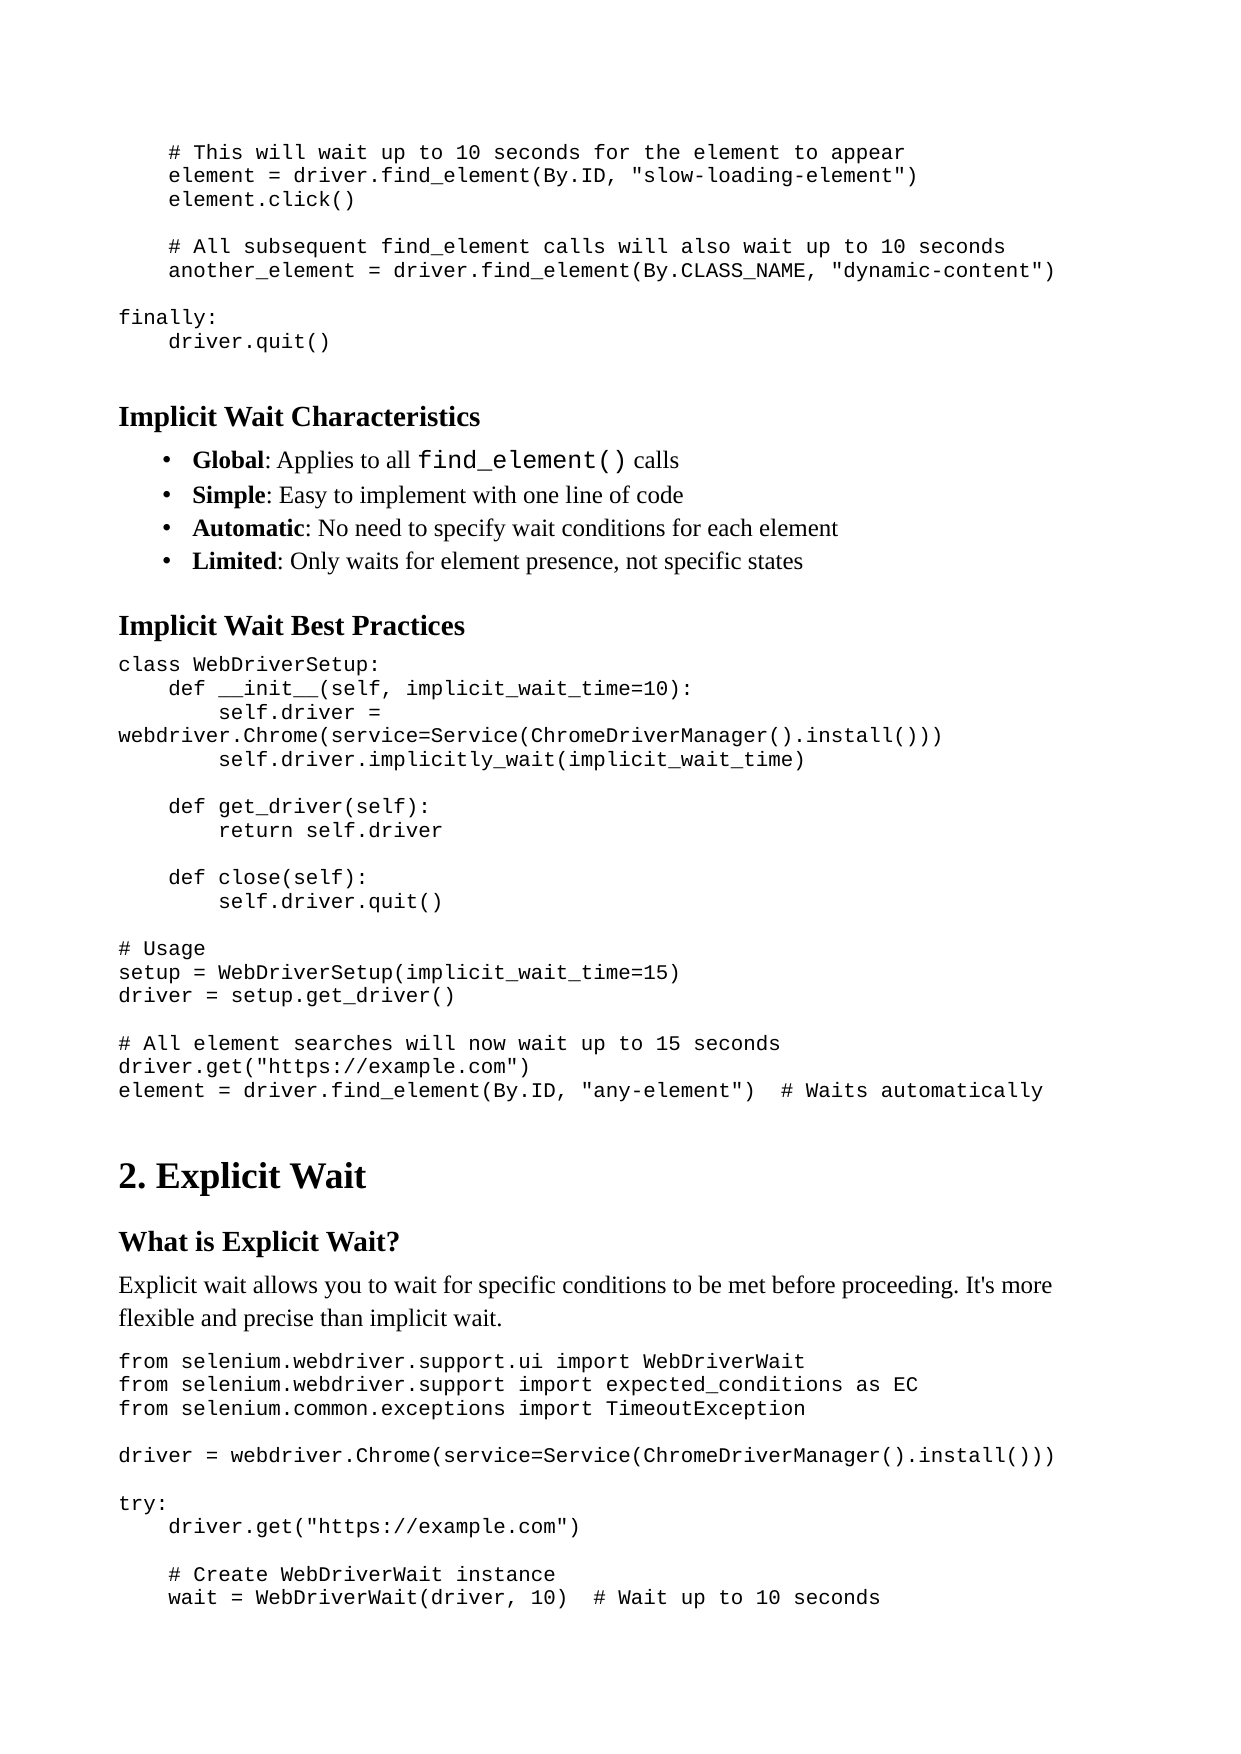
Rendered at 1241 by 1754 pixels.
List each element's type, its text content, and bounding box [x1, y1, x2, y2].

text finally: [118, 307, 1122, 331]
text # This will wait up to 10 seconds for the element to appear [118, 142, 1122, 165]
list Global: Applies to all find_element() calls [162, 445, 1122, 476]
text self.driver = webdriver.Chrome(service=Service(ChromeDriverManager().install())) [118, 702, 1122, 749]
text driver.get("https://example.com") [118, 1516, 1122, 1540]
subtitle 2. Explicit Wait [118, 1154, 1122, 1197]
text from selenium.webdriver.support.ui import WebDriverWait [118, 1351, 1122, 1374]
text class WebDriverSetup: [118, 654, 1122, 678]
list Limited: Only waits for element presence, not specific states [162, 546, 1122, 575]
text element = driver.find_element(By.ID, "slow-loading-element") [118, 165, 1122, 189]
subtitle What is Explicit Wait? [118, 1224, 1122, 1258]
text def __init__(self, implicit_wait_time=10): [118, 678, 1122, 702]
text # Usage [118, 938, 1122, 962]
text # Create WebDriverWait instance [118, 1564, 1122, 1587]
text try: [118, 1493, 1122, 1516]
subtitle Implicit Wait Best Practices [118, 608, 1122, 642]
text element = driver.find_element(By.ID, "any-element") # Waits automatically [118, 1080, 1122, 1104]
text setup = WebDriverSetup(implicit_wait_time=15) [118, 962, 1122, 985]
text from selenium.webdriver.support import expected_conditions as EC [118, 1374, 1122, 1398]
text wait = WebDriverWait(driver, 10) # Wait up to 10 seconds [118, 1587, 1122, 1611]
text from selenium.common.exceptions import TimeoutException [118, 1398, 1122, 1422]
text Explicit wait allows you to wait for specific conditions to be met before proceeding. It's more flexible and precise than implicit wait. [118, 1270, 1122, 1332]
text driver.quit() [118, 331, 1122, 354]
text driver.get("https://example.com") [118, 1056, 1122, 1080]
text def close(self): [118, 867, 1122, 891]
list Simple: Easy to implement with one line of code [162, 480, 1122, 509]
text element.click() [118, 189, 1122, 213]
text self.driver.implicitly_wait(implicit_wait_time) [118, 749, 1122, 773]
text self.driver.quit() [118, 891, 1122, 914]
text def get_driver(self): [118, 796, 1122, 820]
text driver = setup.get_driver() [118, 985, 1122, 1009]
subtitle Implicit Wait Characteristics [118, 399, 1122, 432]
text driver = webdriver.Chrome(service=Service(ChromeDriverManager().install())) [118, 1445, 1122, 1469]
text # All subsequent find_element calls will also wait up to 10 seconds [118, 236, 1122, 260]
text # All element searches will now wait up to 15 seconds [118, 1033, 1122, 1056]
list Automatic: No need to specify wait conditions for each element [162, 513, 1122, 542]
text another_element = driver.find_element(By.CLASS_NAME, "dynamic-content") [118, 260, 1122, 284]
text return self.driver [118, 820, 1122, 843]
